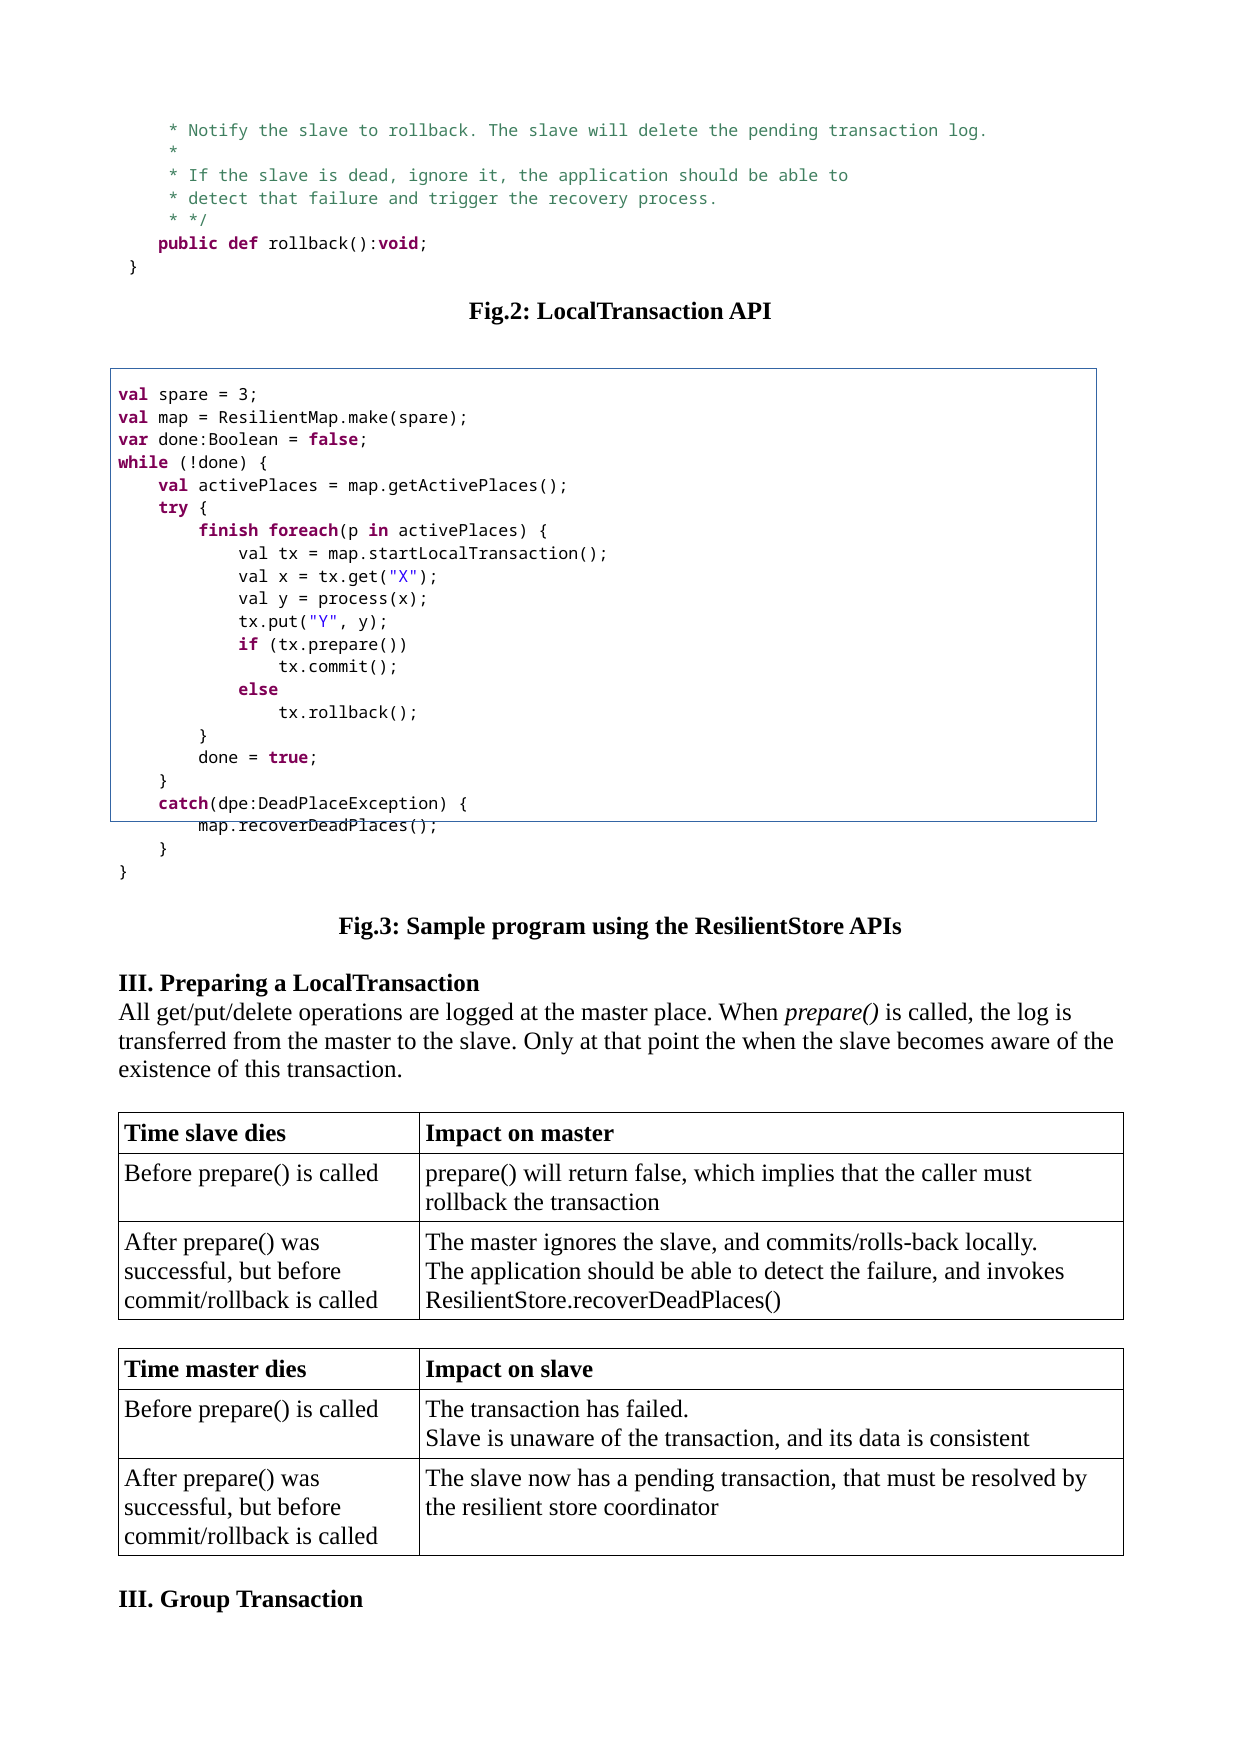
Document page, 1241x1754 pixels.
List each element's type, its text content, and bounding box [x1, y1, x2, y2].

table_cell Before prepare() is called [119, 1390, 419, 1457]
text if (tx.prepare()) [118, 632, 1096, 655]
table_cell The master ignores the slave, and commits/rolls-back locally. The application should be able to detect the failure, and invokes ResilientStore.recoverDeadPlaces() [420, 1222, 1123, 1319]
text [1097, 587, 1122, 609]
table_cell Before prepare() is called [119, 1154, 419, 1221]
text } [118, 837, 1122, 859]
text * detect that failure and trigger the recovery process. [118, 186, 1122, 209]
text try { [118, 496, 1096, 519]
table_header Time slave dies [119, 1113, 419, 1152]
text else [118, 678, 1096, 700]
text All get/put/delete operations are logged at the master place. When prepare() is called, the log is transferred from the master to the slave. Only at that point the when the slave becomes aware of the existence of this transaction. [118, 997, 1122, 1083]
text * If the slave is dead, ignore it, the application should be able to [118, 163, 1122, 186]
text finish foreach(p in activePlaces) { [118, 519, 1096, 541]
text [1097, 768, 1122, 791]
text [1097, 382, 1122, 405]
text val map = ResilientMap.make(spare); [118, 405, 1096, 428]
text val activePlaces = map.getActivePlaces(); [118, 473, 1096, 496]
text III. Preparing a LocalTransaction [118, 968, 1122, 997]
text [1097, 746, 1122, 768]
text map.recoverDeadPlaces(); [118, 814, 1122, 837]
text val y = process(x); [118, 587, 1096, 609]
text tx.put("Y", y); [118, 609, 1096, 632]
text } [118, 254, 1122, 277]
text public def rollback():void; [118, 232, 1122, 254]
text val x = tx.get("X"); [118, 564, 1096, 587]
table_cell The transaction has failed. Slave is unaware of the transaction, and its data is consistent [420, 1390, 1123, 1457]
text val spare = 3; [118, 382, 1096, 405]
table_cell After prepare() was successful, but before commit/rollback is called [119, 1222, 419, 1319]
text done = true; [118, 746, 1096, 768]
table_cell The slave now has a pending transaction, that must be resolved by the resilient store coordinator [420, 1459, 1123, 1555]
table_header Time master dies [119, 1349, 419, 1388]
text [1097, 700, 1122, 723]
table_header Impact on master [420, 1113, 1123, 1152]
text catch(dpe:DeadPlaceException) { [118, 791, 1096, 814]
text III. Group Transaction [118, 1584, 1122, 1613]
text } [118, 859, 1122, 882]
text val tx = map.startLocalTransaction(); [118, 541, 1096, 564]
text Fig.2: LocalTransaction API [118, 296, 1122, 325]
text var done:Boolean = false; [118, 428, 1096, 451]
text while (!done) { [118, 451, 1096, 473]
text [1097, 564, 1122, 587]
text [1097, 609, 1122, 632]
table_cell After prepare() was successful, but before commit/rollback is called [119, 1459, 419, 1555]
text [1097, 655, 1122, 678]
text tx.commit(); [118, 655, 1096, 678]
text [1097, 678, 1122, 700]
table_header Impact on slave [420, 1349, 1123, 1388]
text [1097, 723, 1122, 746]
text Fig.3: Sample program using the ResilientStore APIs [118, 911, 1122, 939]
text [1097, 428, 1122, 451]
text * [118, 141, 1122, 163]
text * */ [118, 209, 1122, 232]
text } [118, 768, 1096, 791]
text [1097, 496, 1122, 519]
text [1097, 451, 1122, 473]
text [1097, 632, 1122, 655]
text } [118, 723, 1096, 746]
text tx.rollback(); [118, 700, 1096, 723]
table_cell prepare() will return false, which implies that the caller must rollback the transaction [420, 1154, 1123, 1221]
text * Notify the slave to rollback. The slave will delete the pending transaction log. [118, 118, 1122, 141]
